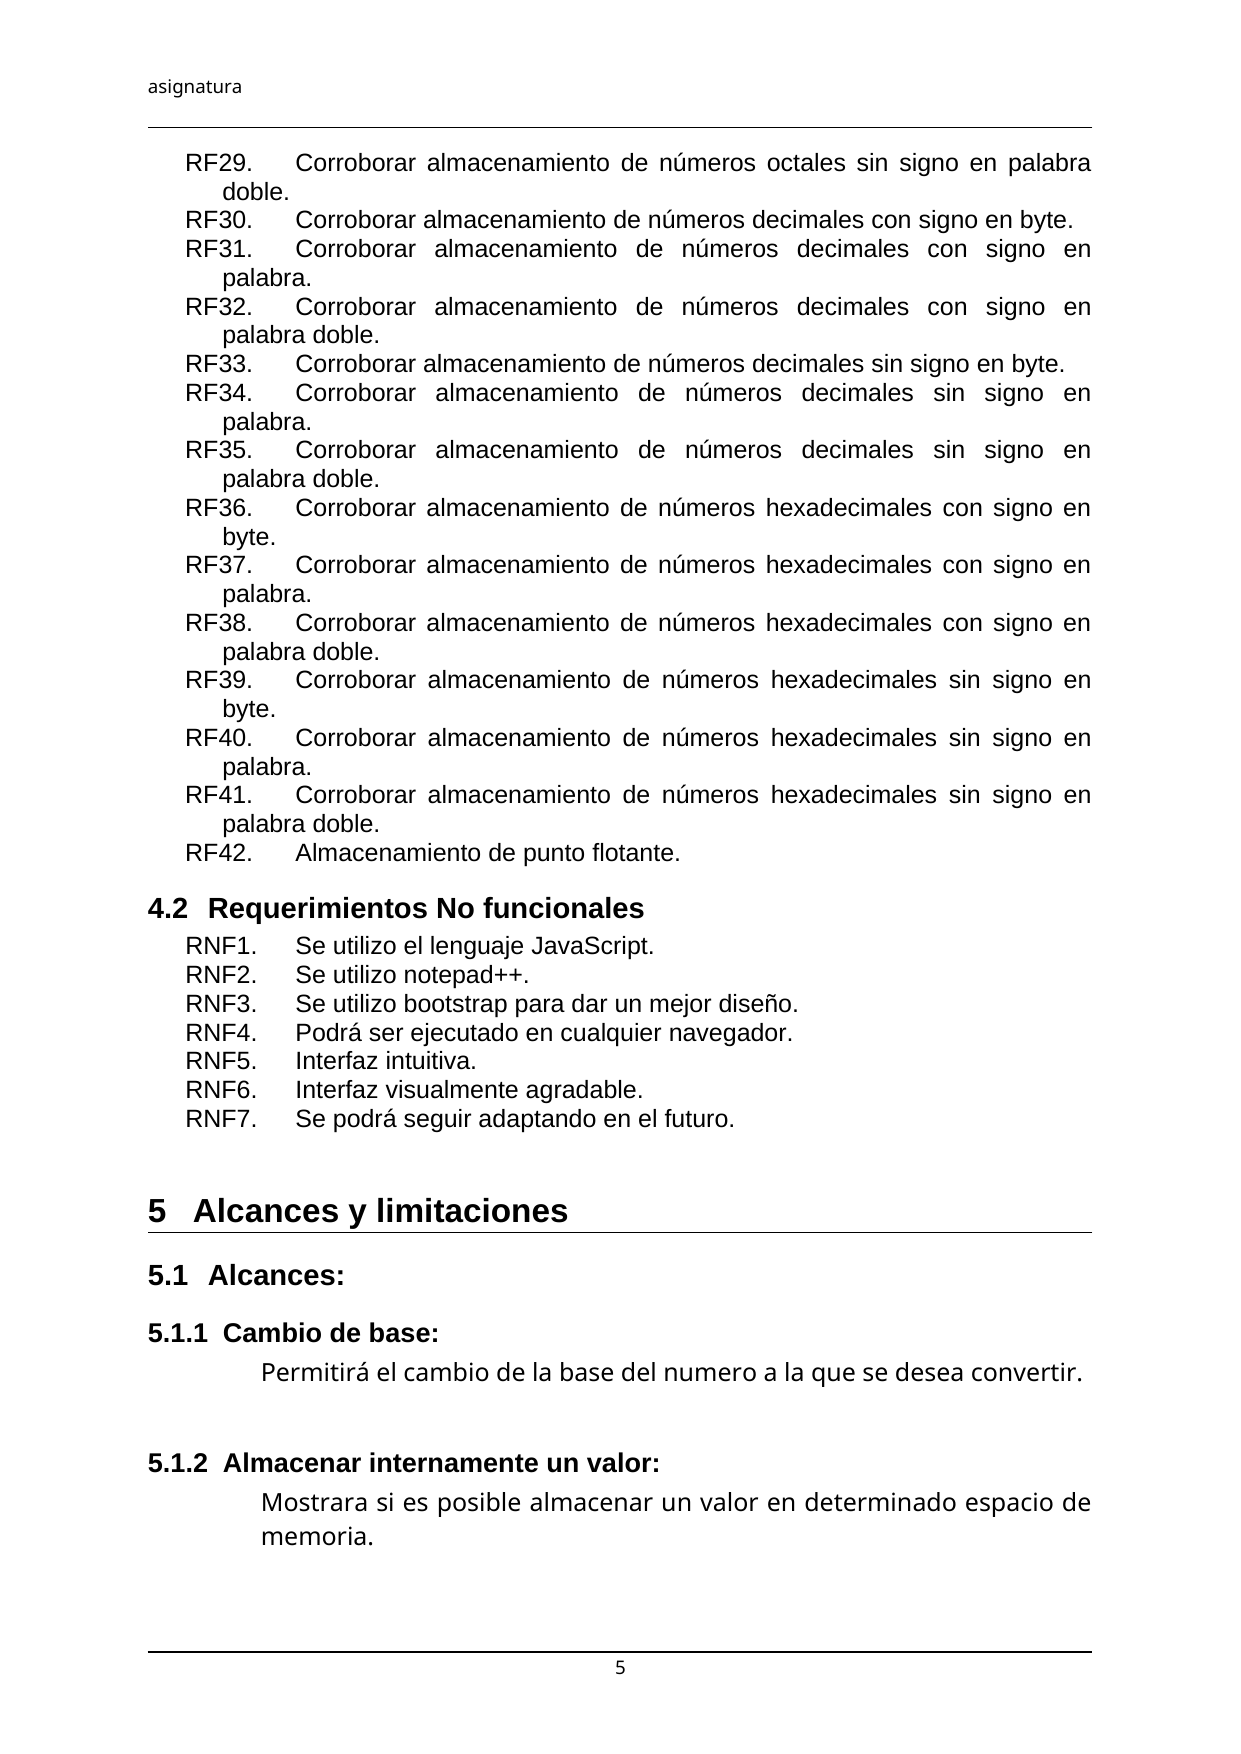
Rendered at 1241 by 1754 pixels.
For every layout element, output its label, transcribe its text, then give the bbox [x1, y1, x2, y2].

list Se utilizo el lenguaje JavaScript. [185, 931, 1092, 960]
list Corroborar almacenamiento de números decimales sin signo en palabra doble. [185, 435, 1092, 493]
list Corroborar almacenamiento de números octales sin signo en palabra doble. [185, 148, 1092, 205]
subtitle Requerimientos No funcionales [148, 891, 1092, 925]
text Permitirá el cambio de la base del numero a la que se desea convertir. [261, 1354, 1092, 1388]
list Corroborar almacenamiento de números decimales sin signo en palabra. [185, 378, 1092, 435]
list Corroborar almacenamiento de números decimales con signo en palabra doble. [185, 291, 1092, 349]
list Corroborar almacenamiento de números decimales sin signo en byte. [185, 349, 1092, 378]
list Corroborar almacenamiento de números decimales con signo en palabra. [185, 234, 1092, 291]
list Se utilizo bootstrap para dar un mejor diseño. [185, 989, 1092, 1017]
list Corroborar almacenamiento de números hexadecimales con signo en palabra. [185, 550, 1092, 608]
subtitle Almacenar internamente un valor: [148, 1447, 1092, 1478]
list Corroborar almacenamiento de números hexadecimales con signo en byte. [185, 493, 1092, 550]
list Se utilizo notepad++. [185, 960, 1092, 989]
list Corroborar almacenamiento de números decimales con signo en byte. [185, 205, 1092, 234]
list Corroborar almacenamiento de números hexadecimales con signo en palabra doble. [185, 608, 1092, 665]
list Corroborar almacenamiento de números hexadecimales sin signo en palabra. [185, 723, 1092, 780]
list Corroborar almacenamiento de números hexadecimales sin signo en byte. [185, 665, 1092, 723]
subtitle Alcances y limitaciones [148, 1192, 1092, 1232]
list Interfaz intuitiva. [185, 1046, 1092, 1075]
list Podrá ser ejecutado en cualquier navegador. [185, 1017, 1092, 1046]
list Interfaz visualmente agradable. [185, 1075, 1092, 1104]
list Se podrá seguir adaptando en el futuro. [185, 1104, 1092, 1132]
subtitle Alcances: [148, 1258, 1092, 1292]
list Corroborar almacenamiento de números hexadecimales sin signo en palabra doble. [185, 780, 1092, 838]
list Almacenamiento de punto flotante. [185, 838, 1092, 866]
text Mostrara si es posible almacenar un valor en determinado espacio de memoria. [261, 1485, 1092, 1553]
subtitle Cambio de base: [148, 1317, 1092, 1348]
